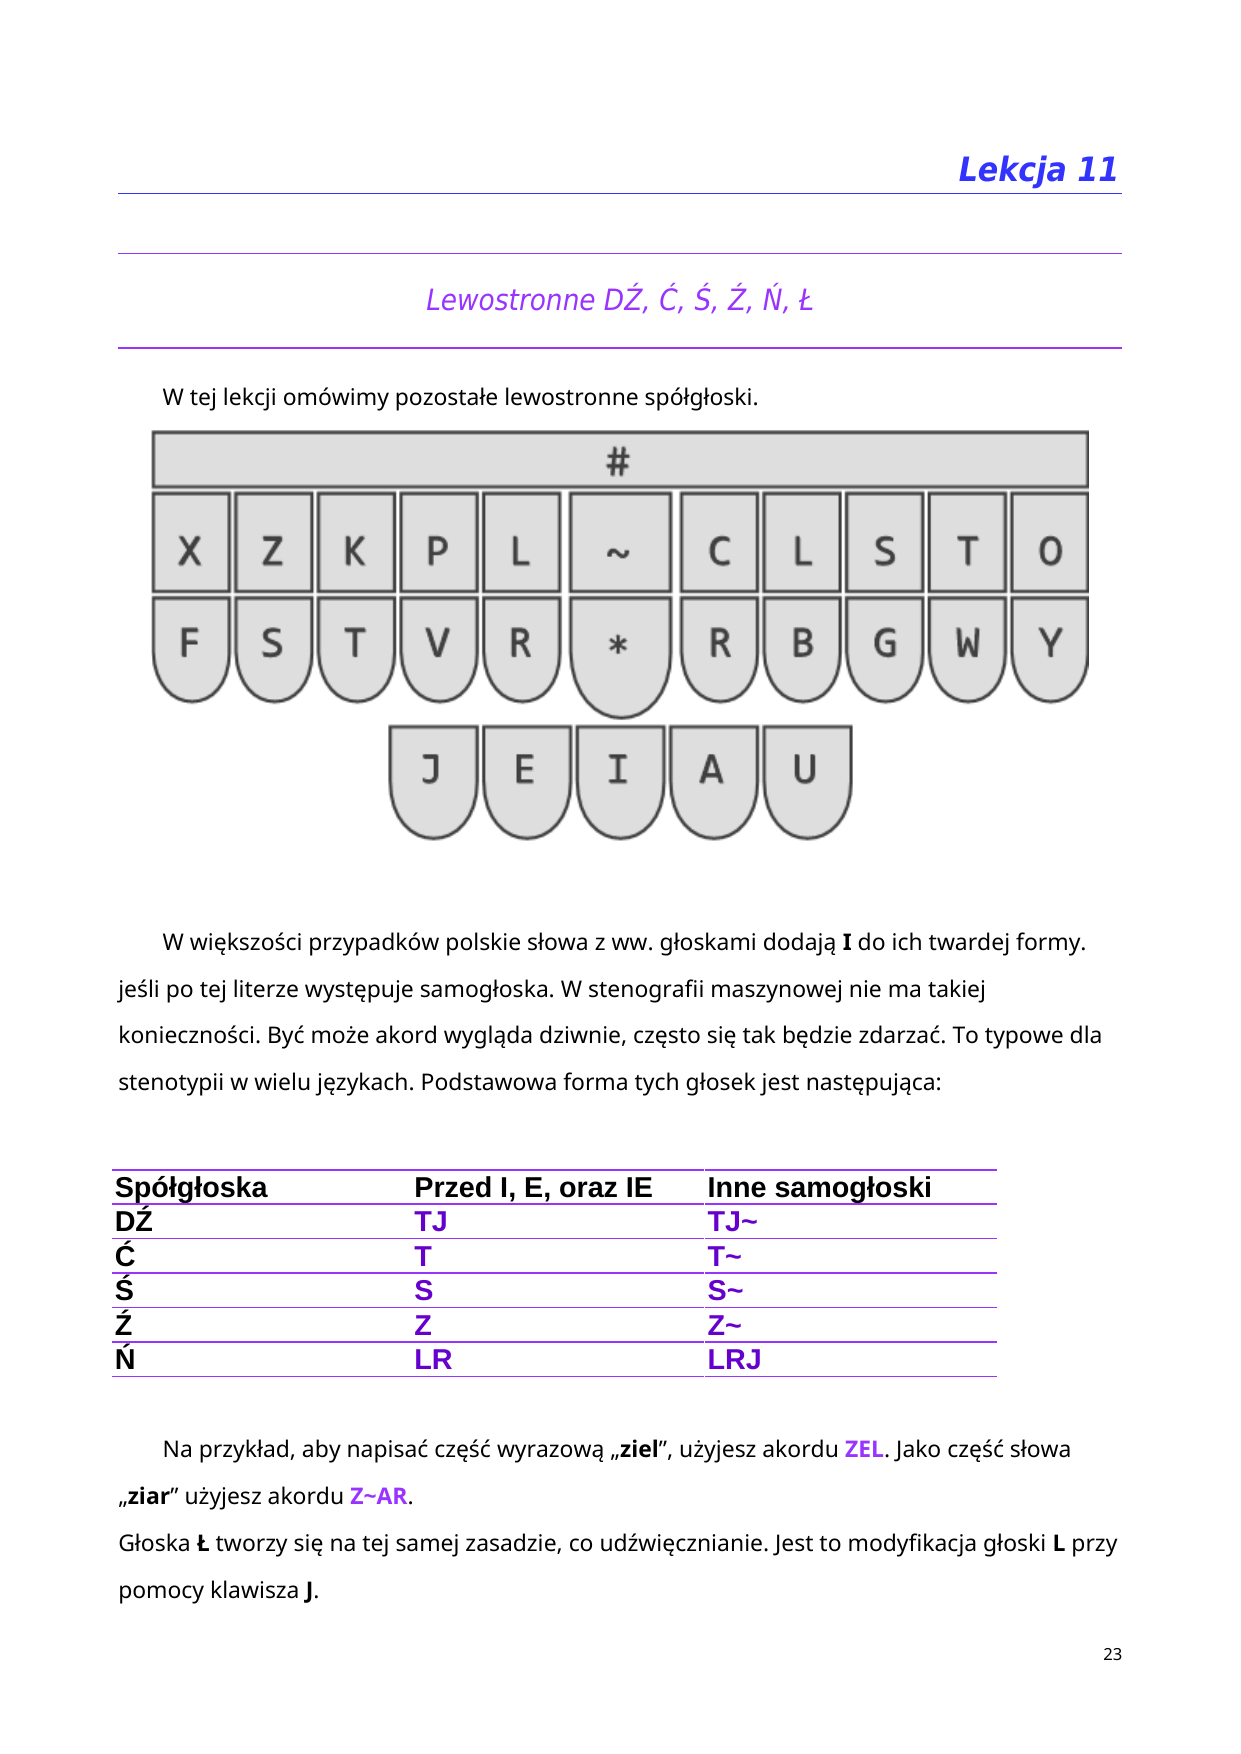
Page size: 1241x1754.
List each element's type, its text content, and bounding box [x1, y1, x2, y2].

table_cell Ć [112, 1239, 411, 1272]
table_cell TJ [411, 1205, 704, 1238]
table_header Spółgłoska [112, 1171, 411, 1203]
table_cell TJ~ [705, 1205, 997, 1238]
table_cell LR [411, 1343, 704, 1376]
table_header Inne samogłoski [705, 1171, 997, 1203]
table_cell Ź [112, 1308, 411, 1341]
table_cell T~ [705, 1239, 997, 1272]
subtitle Lewostronne DŹ, Ć, Ś, Ź, Ń, Ł [118, 254, 1122, 347]
table_cell DŹ [112, 1205, 411, 1238]
picture [151, 430, 1089, 858]
text Na przykład, aby napisać część wyrazową „ziel”, użyjesz akordu ZEL. Jako część słowa „ziar” użyjesz akordu Z~AR. Głoska Ł tworzy się na tej samej zasadzie, co udźwięcznianie. Jest to modyfikacja głoski L przy pomocy klawisza J. [118, 1433, 1122, 1605]
table_cell LRJ [705, 1343, 997, 1376]
text W większości przypadków polskie słowa z ww. głoskami dodają I do ich twardej formy. jeśli po tej literze występuje samogłoska. W stenografii maszynowej nie ma takiej konieczności. Być może akord wygląda dziwnie, często się tak będzie zdarzać. To typowe dla stenotypii w wielu językach. Podstawowa forma tych głosek jest następująca: [118, 926, 1122, 1098]
table_cell S~ [705, 1274, 997, 1307]
text W tej lekcji omówimy pozostałe lewostronne spółgłoski. [118, 381, 1122, 412]
subtitle Lekcja 11 [118, 148, 1122, 193]
table_cell Z [411, 1308, 704, 1341]
table_cell T [411, 1239, 704, 1272]
table_cell Ś [112, 1274, 411, 1307]
table_cell Z~ [705, 1308, 997, 1341]
table_cell Ń [112, 1343, 411, 1376]
table_header Przed I, E, oraz IE [411, 1171, 704, 1203]
table_cell S [411, 1274, 704, 1307]
